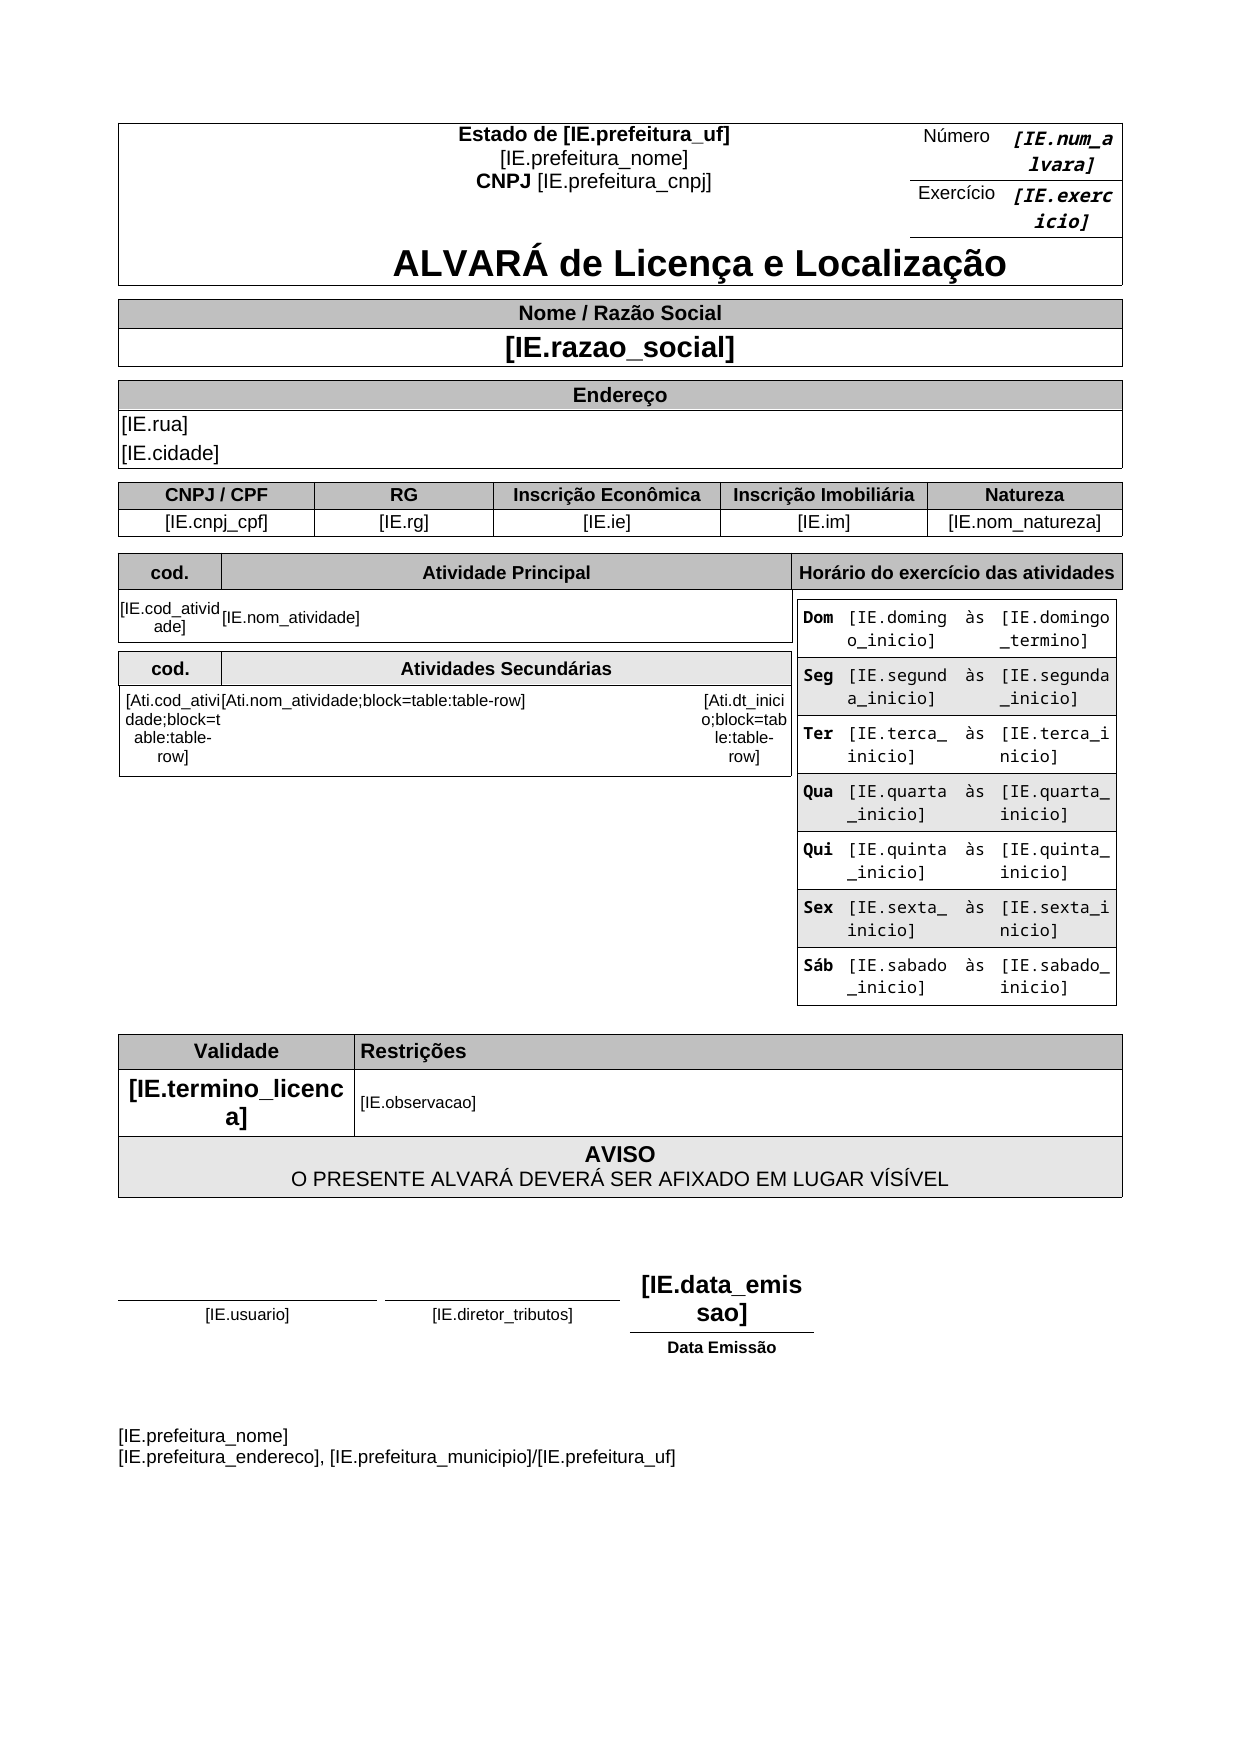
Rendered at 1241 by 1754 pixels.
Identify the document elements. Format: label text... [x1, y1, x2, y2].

table_cell [IE.im] [721, 510, 927, 536]
table_cell [IE.terca_inicio] [994, 716, 1116, 773]
table_cell às [959, 948, 994, 1004]
table_cell [IE.termino_licenca] [119, 1070, 354, 1136]
table_header [IE.data_emissao] [630, 1265, 814, 1332]
table_header RG [315, 483, 493, 509]
table_header [120, 686, 791, 776]
table_cell [IE.rg] [315, 510, 493, 536]
table_cell [IE.exercicio] [1003, 181, 1122, 237]
table_header às [959, 600, 994, 657]
table_header Atividades Secundárias [222, 652, 791, 684]
table_cell CNPJ [IE.prefeitura_cnpj] [278, 169, 910, 243]
table_header [IE.num_alvara] [1003, 124, 1122, 180]
table_header [814, 1265, 1122, 1362]
table_cell [IE.ie] [494, 510, 720, 536]
table_cell Ter [798, 716, 841, 773]
table_header cod. [119, 554, 221, 589]
table_cell Exercício [910, 181, 1002, 237]
table_cell às [959, 890, 994, 947]
table_cell ALVARÁ de Licença e Localização [278, 243, 1122, 284]
table_cell [IE.razao_social] [119, 329, 1122, 366]
table_cell [IE.diretor_tributos] [385, 1301, 619, 1362]
table_header cod. [119, 652, 221, 684]
table_header Inscrição Econômica [494, 483, 720, 509]
table_cell [IE.observacao] [355, 1070, 1122, 1136]
table_header CNPJ / CPF [119, 483, 314, 509]
table_cell [IE.sexta_inicio] [994, 890, 1116, 947]
table_cell [IE.quarta_inicio] [841, 774, 959, 831]
table_header Atividade Principal [222, 554, 791, 589]
table_header Nome / Razão Social [119, 300, 1122, 328]
table_cell Seg [798, 658, 841, 715]
table_cell [IE.quinta_inicio] [994, 832, 1116, 889]
table_header Restrições [355, 1035, 1122, 1069]
table_cell [IE.quinta_inicio] [841, 832, 959, 889]
table_cell [IE.terca_inicio] [841, 716, 959, 773]
table_header [Ati.nom_atividade;block=table:table-row] [221, 691, 701, 766]
table_header [IE.domingo_termino] [994, 600, 1116, 657]
table_cell às [959, 774, 994, 831]
table_header Validade [119, 1035, 354, 1069]
table_header [Ati.cod_atividade;block=table:table-row] [125, 691, 221, 766]
table_header [118, 1265, 377, 1300]
table_cell [118, 776, 792, 1017]
table_header Inscrição Imobiliária [721, 483, 927, 509]
table_cell Qua [798, 774, 841, 831]
text [IE.prefeitura_endereco], [IE.prefeitura_municipio]/[IE.prefeitura_uf] [118, 1446, 1122, 1467]
table_cell [IE.cidade] [119, 439, 1122, 468]
table_cell [IE.rua] [119, 411, 1122, 439]
table_cell [IE.prefeitura_nome] [278, 146, 910, 169]
table_cell [IE.segunda_inicio] [994, 658, 1116, 715]
table_header [620, 1265, 630, 1362]
table_cell AVISO O PRESENTE ALVARÁ DEVERÁ SER AFIXADO EM LUGAR VÍSÍVEL [119, 1137, 1122, 1197]
table_cell [IE.segunda_inicio] [841, 658, 959, 715]
table_cell Qui [798, 832, 841, 889]
table_cell às [959, 658, 994, 715]
table_cell [IE.sabado_inicio] [994, 948, 1116, 1004]
table_cell às [959, 716, 994, 773]
table_cell [IE.quarta_inicio] [994, 774, 1116, 831]
table_cell [IE.usuario] [118, 1301, 377, 1362]
table_cell Data Emissão [630, 1333, 814, 1362]
table_cell Sex [798, 890, 841, 947]
table_header Dom [798, 600, 841, 657]
table_cell [IE.cnpj_cpf] [119, 510, 314, 536]
table_header Horário do exercício das atividades [792, 554, 1122, 589]
table_cell [118, 643, 792, 651]
table_header [377, 1265, 385, 1362]
table_header [119, 124, 278, 284]
table_header Número [910, 124, 1002, 180]
table_header [IE.nom_atividade] [221, 590, 792, 642]
table_cell [IE.nom_natureza] [928, 510, 1122, 536]
table_header [IE.domingo_inicio] [841, 600, 959, 657]
table_header [385, 1265, 619, 1300]
table_header [IE.cod_atividade] [119, 590, 221, 642]
table_cell [792, 590, 1122, 1017]
text [IE.prefeitura_nome] [118, 1425, 1122, 1446]
table_cell [IE.sabado_inicio] [841, 948, 959, 1004]
table_cell às [959, 832, 994, 889]
table_header Endereço [119, 381, 1122, 409]
table_header Natureza [928, 483, 1122, 509]
table_header [910, 238, 1122, 243]
table_cell Sáb [798, 948, 841, 1004]
table_cell [IE.sexta_inicio] [841, 890, 959, 947]
table_header [Ati.dt_inicio;block=table:table-row] [701, 691, 787, 766]
table_header Estado de [IE.prefeitura_uf] [278, 124, 910, 146]
